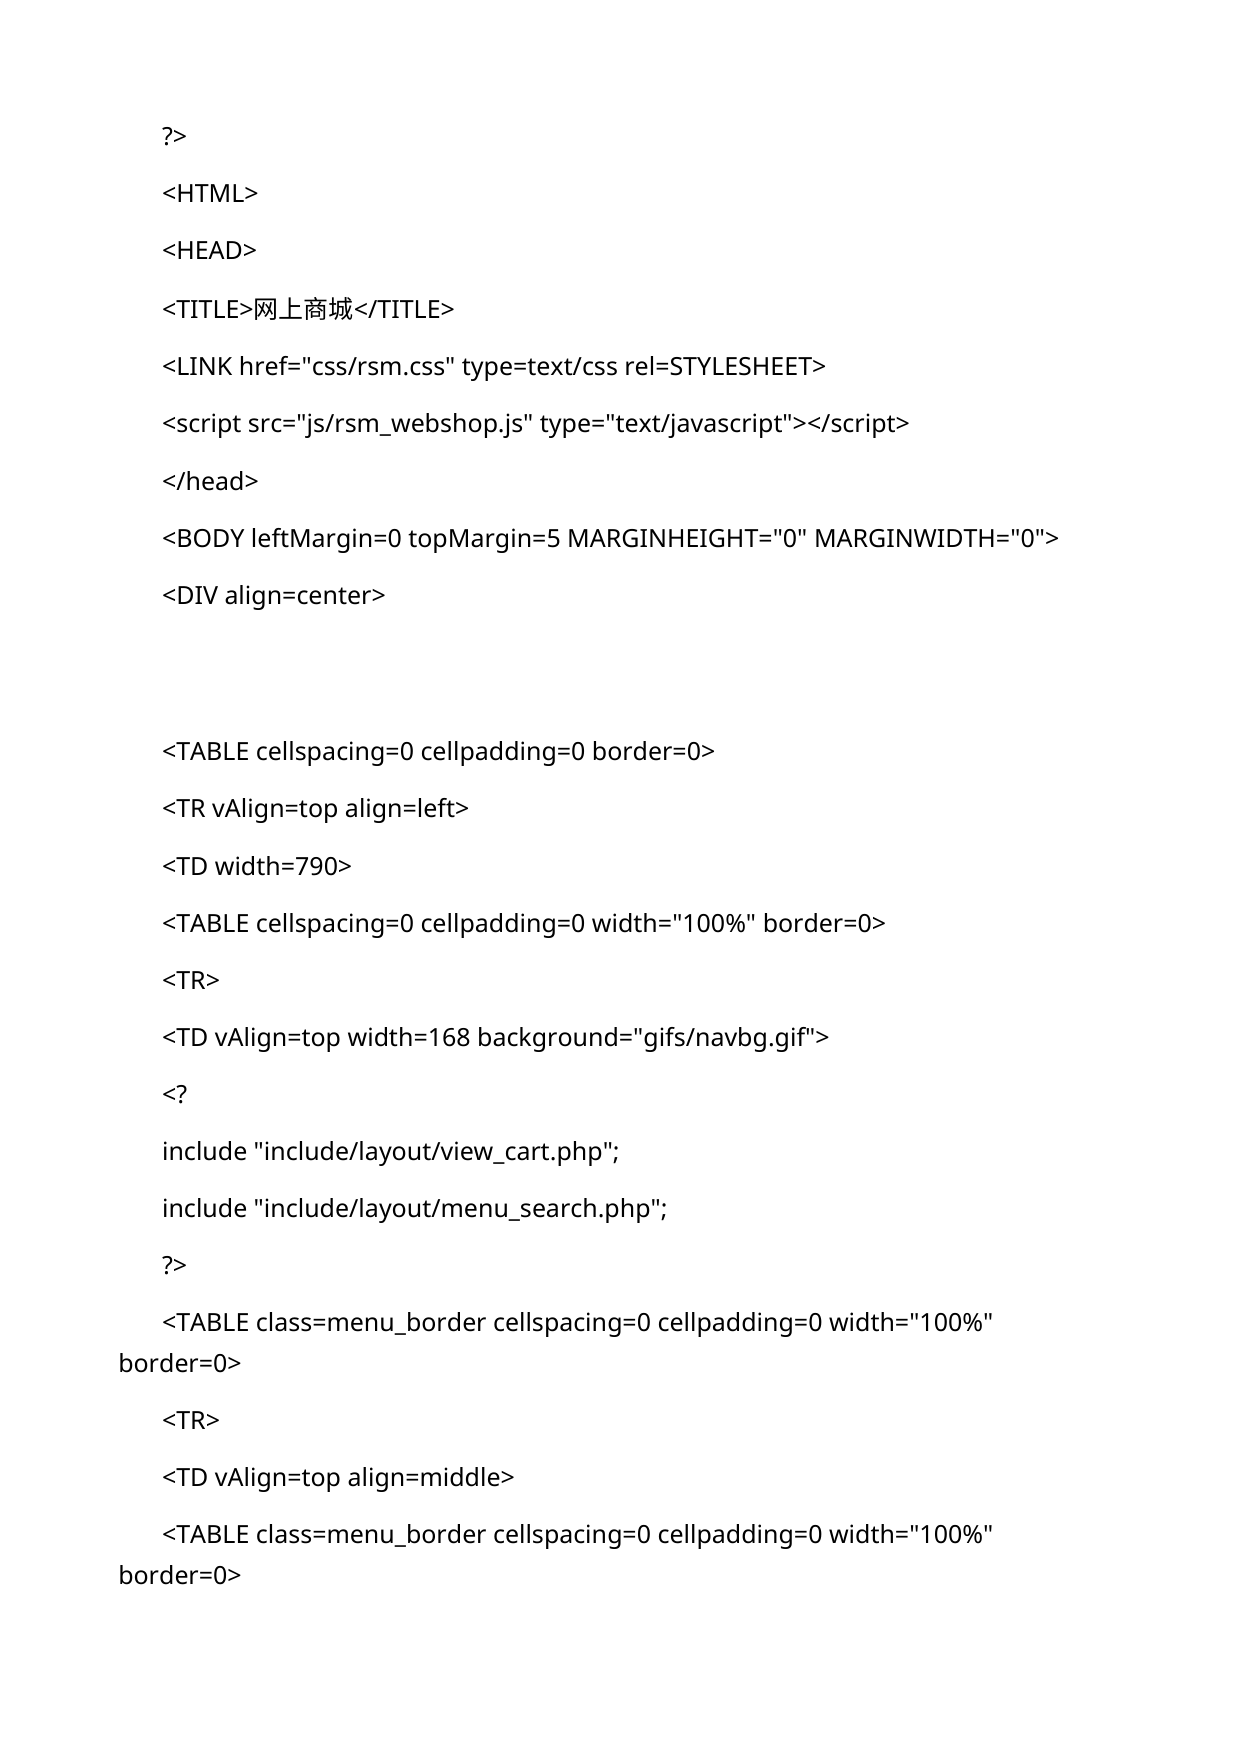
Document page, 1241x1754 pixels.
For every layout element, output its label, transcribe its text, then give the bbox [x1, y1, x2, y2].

text include "include/layout/view_cart.php"; [118, 1134, 1122, 1168]
text ?> [118, 118, 1122, 152]
text include "include/layout/menu_search.php"; [118, 1191, 1122, 1225]
text <TD vAlign=top width=168 background="gifs/navbg.gif"> [118, 1019, 1122, 1053]
text <TR> [118, 962, 1122, 996]
text <TITLE>网上商城</TITLE> [118, 289, 1122, 326]
text <DIV align=center> [118, 577, 1122, 611]
text <? [118, 1077, 1122, 1111]
text <script src="js/rsm_webshop.js" type="text/javascript"></script> [118, 406, 1122, 440]
text <TR> [118, 1403, 1122, 1437]
text <BODY leftMargin=0 topMargin=5 MARGINHEIGHT="0" MARGINWIDTH="0"> [118, 520, 1122, 554]
text <TABLE cellspacing=0 cellpadding=0 width="100%" border=0> [118, 905, 1122, 939]
text <TABLE cellspacing=0 cellpadding=0 border=0> [118, 734, 1122, 768]
text <HEAD> [118, 232, 1122, 266]
text <LINK href="css/rsm.css" type=text/css rel=STYLESHEET> [118, 349, 1122, 383]
text <TABLE class=menu_border cellspacing=0 cellpadding=0 width="100%" border=0> [118, 1517, 1122, 1592]
text <TR vAlign=top align=left> [118, 791, 1122, 825]
text <TD width=790> [118, 848, 1122, 882]
text <HTML> [118, 175, 1122, 209]
text ?> [118, 1248, 1122, 1282]
text <TD vAlign=top align=middle> [118, 1460, 1122, 1494]
text <TABLE class=menu_border cellspacing=0 cellpadding=0 width="100%" border=0> [118, 1305, 1122, 1380]
text </head> [118, 463, 1122, 497]
